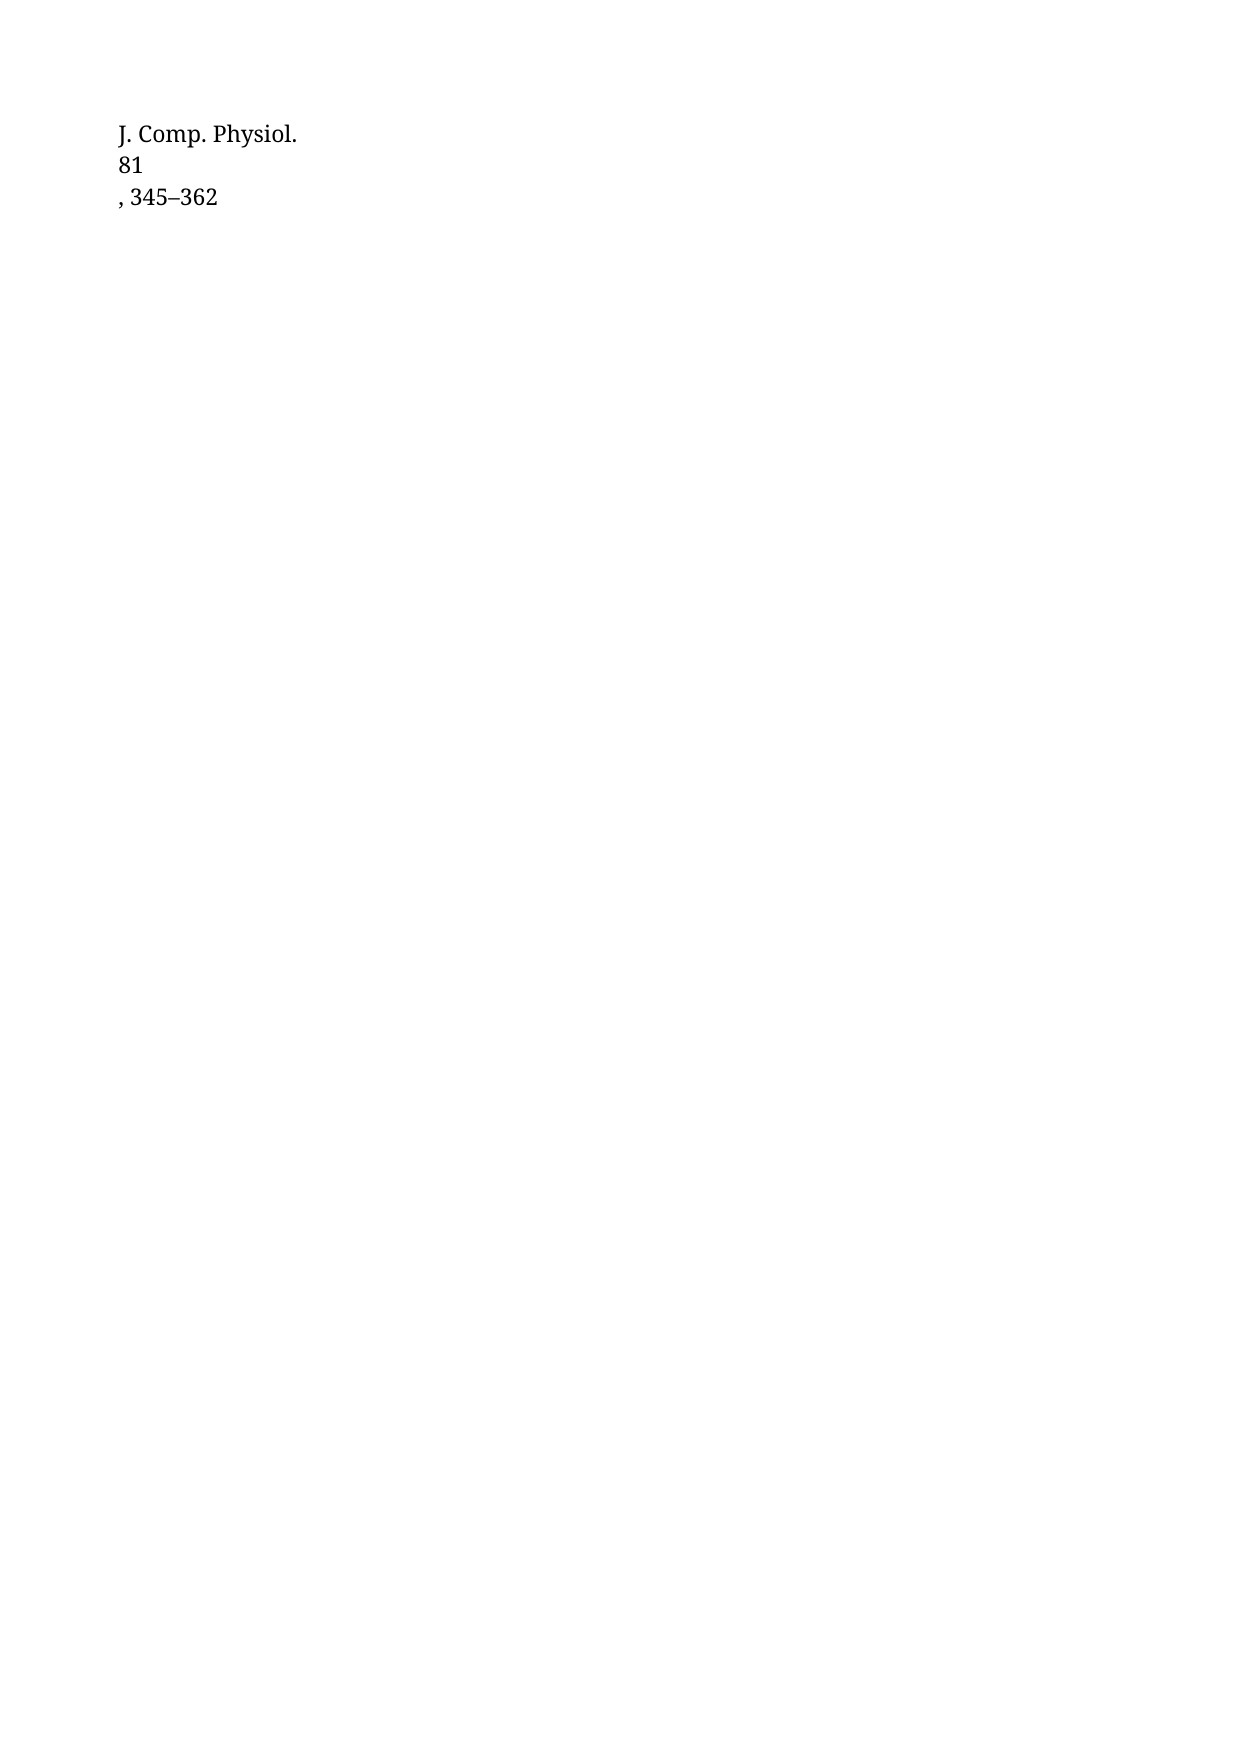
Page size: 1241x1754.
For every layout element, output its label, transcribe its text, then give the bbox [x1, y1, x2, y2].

text , 345–362 [118, 181, 1122, 212]
text 81 [118, 149, 1122, 181]
text J. Comp. Physiol. [118, 118, 1122, 149]
